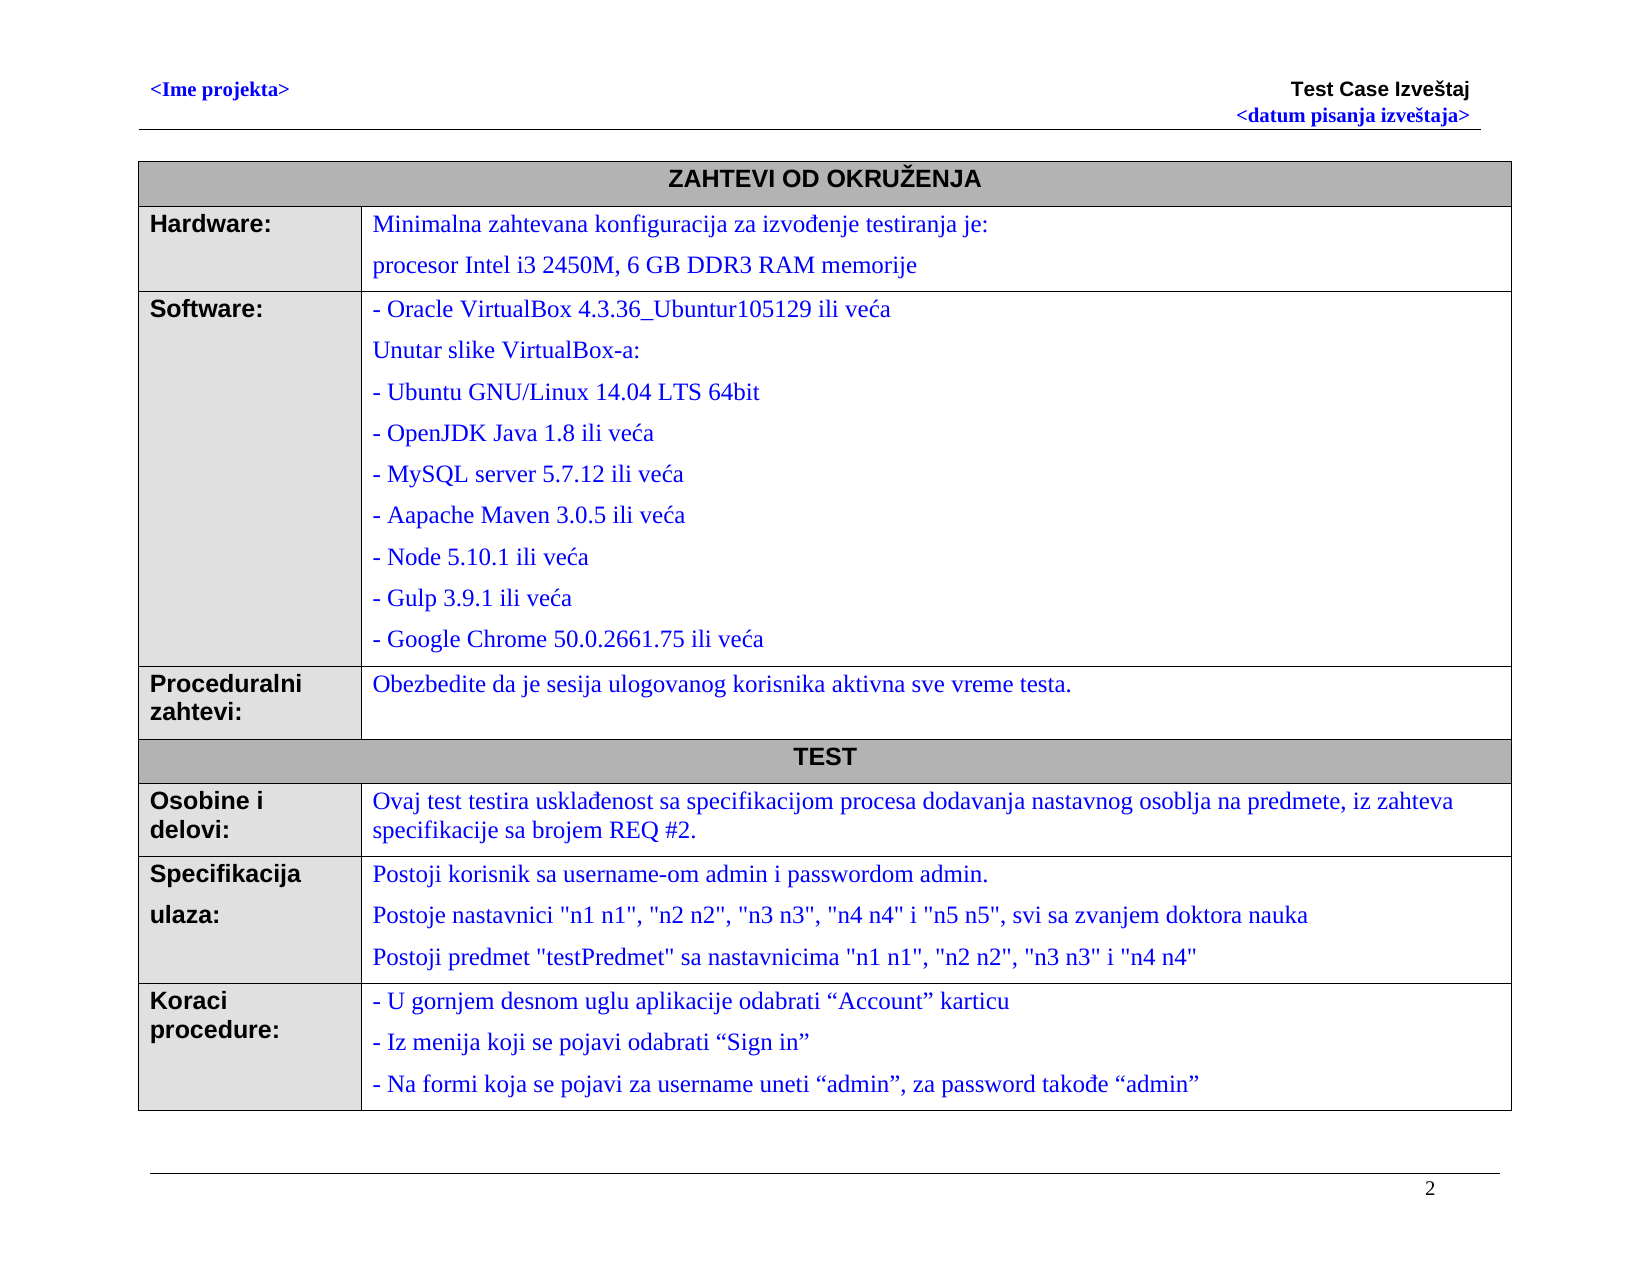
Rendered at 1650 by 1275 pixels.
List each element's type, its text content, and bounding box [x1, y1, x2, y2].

table_cell Minimalna zahtevana konfiguracija za izvođenje testiranja je: procesor Intel i3 2450M, 6 GB DDR3 RAM memorije [362, 207, 1511, 291]
table_cell Proceduralni zahtevi: [139, 667, 361, 739]
table_cell Software: [139, 292, 361, 666]
table_cell Ovaj test testira usklađenost sa specifikacijom procesa dodavanja nastavnog osoblja na predmete, iz zahteva specifikacije sa brojem REQ #2. [362, 784, 1511, 856]
table_cell Osobine i delovi: [139, 784, 361, 856]
table_cell Hardware: [139, 207, 361, 291]
table_cell - Oracle VirtualBox 4.3.36_Ubuntur105129 ili veća Unutar slike VirtualBox-a: - Ubuntu GNU/Linux 14.04 LTS 64bit - OpenJDK Java 1.8 ili veća - MySQL server 5.7.12 ili veća - Aapache Maven 3.0.5 ili veća - Node 5.10.1 ili veća - Gulp 3.9.1 ili veća - Google Chrome 50.0.2661.75 ili veća [362, 292, 1511, 666]
table_cell Obezbedite da je sesija ulogovanog korisnika aktivna sve vreme testa. [362, 667, 1511, 739]
table_cell ZAHTEVI OD OKRUŽENJA [139, 162, 1511, 206]
table_cell Postoji korisnik sa username-om admin i passwordom admin. Postoje nastavnici "n1 n1", "n2 n2", "n3 n3", "n4 n4" i "n5 n5", svi sa zvanjem doktora nauka Postoji predmet "testPredmet" sa nastavnicima "n1 n1", "n2 n2", "n3 n3" i "n4 n4" [362, 857, 1511, 983]
table_cell Koraci procedure: [139, 984, 361, 1110]
table_cell - U gornjem desnom uglu aplikacije odabrati “Account” karticu - Iz menija koji se pojavi odabrati “Sign in” - Na formi koja se pojavi za username uneti “admin”, za password takođe “admin” [362, 984, 1511, 1110]
table_cell Specifikacija ulaza: [139, 857, 361, 983]
table_cell TEST [139, 740, 1511, 783]
